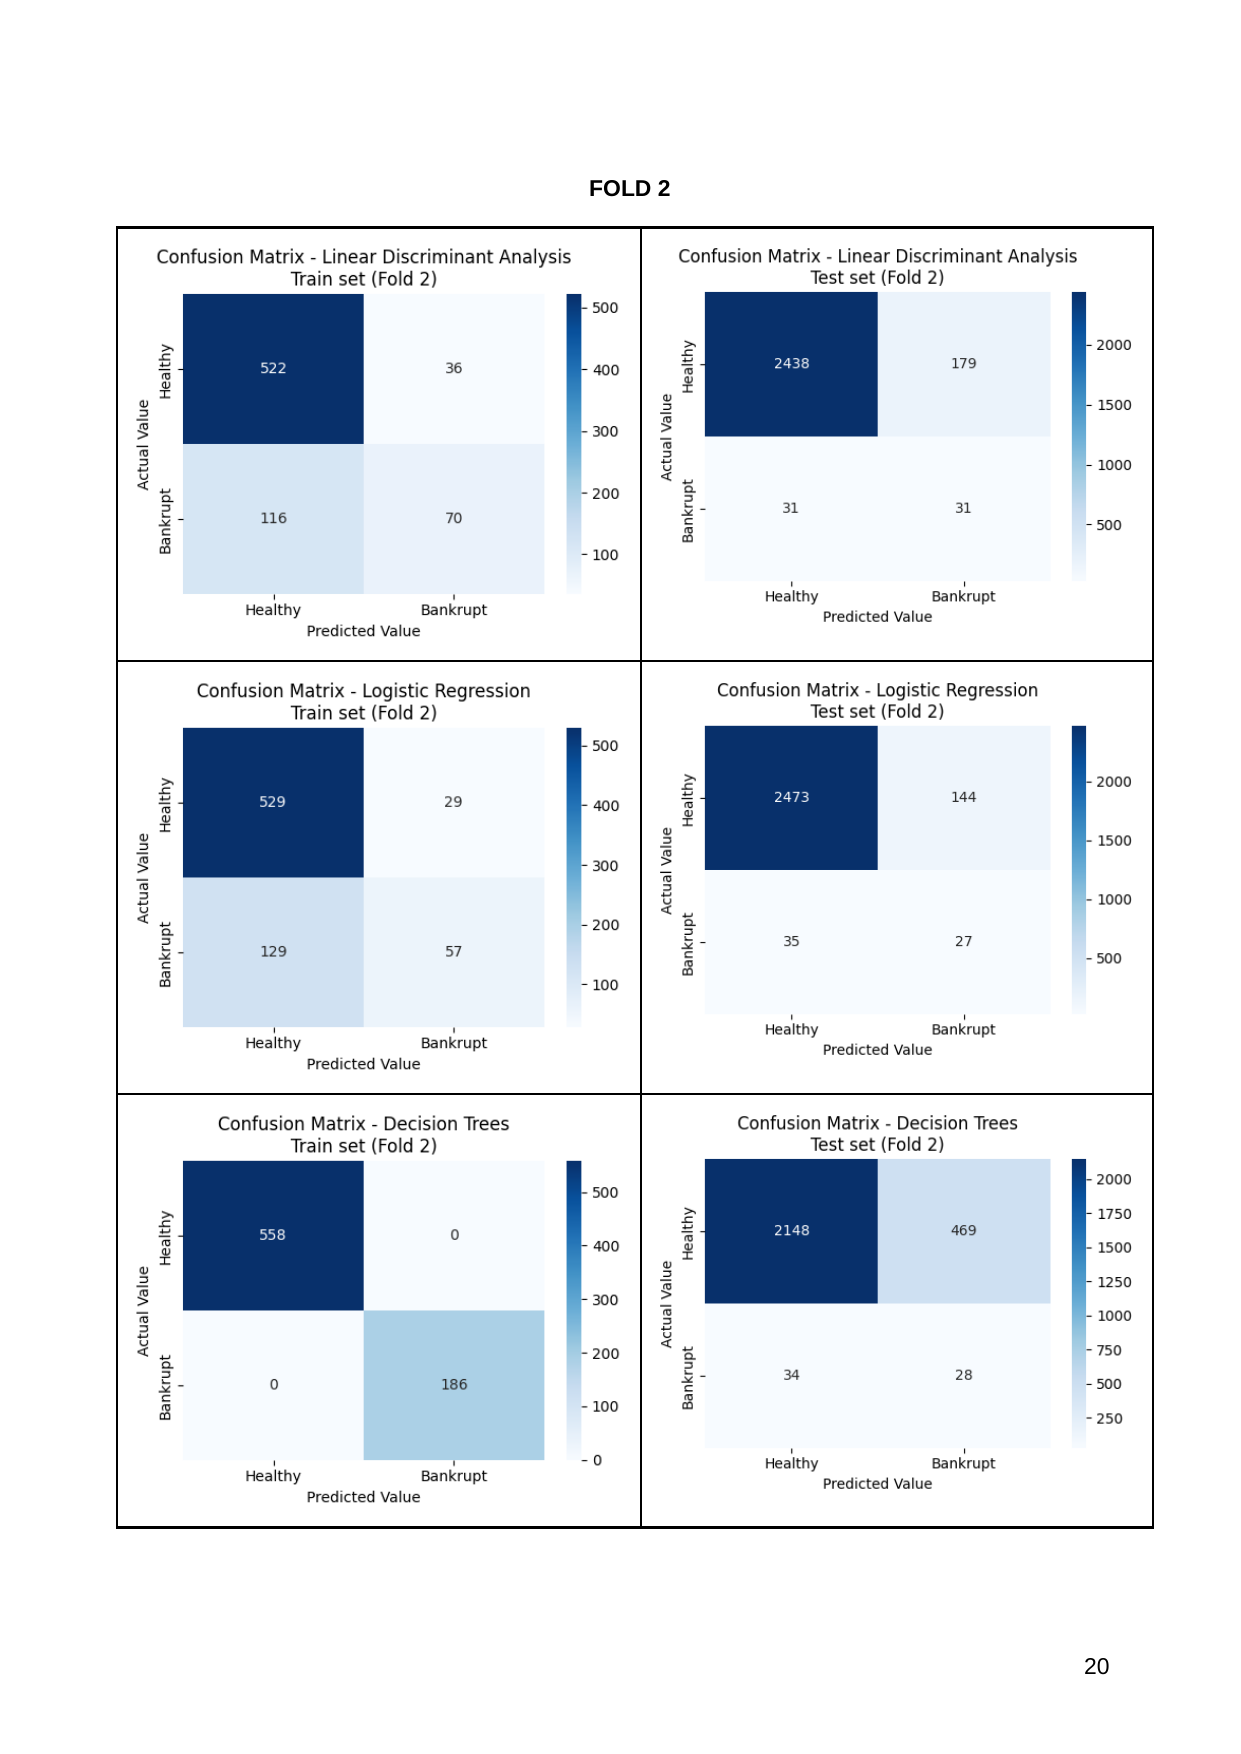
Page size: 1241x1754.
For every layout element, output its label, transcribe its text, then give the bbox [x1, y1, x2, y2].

picture [651, 1105, 1142, 1502]
picture [127, 1105, 630, 1516]
table_cell [118, 1095, 640, 1526]
table_cell [118, 662, 640, 1093]
text FOLD 2 [150, 175, 1109, 201]
table_header [118, 229, 640, 660]
table_cell [642, 1095, 1152, 1526]
table_cell [642, 662, 1152, 1093]
picture [127, 238, 630, 650]
table_header [642, 229, 1152, 660]
picture [127, 672, 630, 1083]
picture [651, 672, 1142, 1068]
picture [651, 238, 1142, 635]
